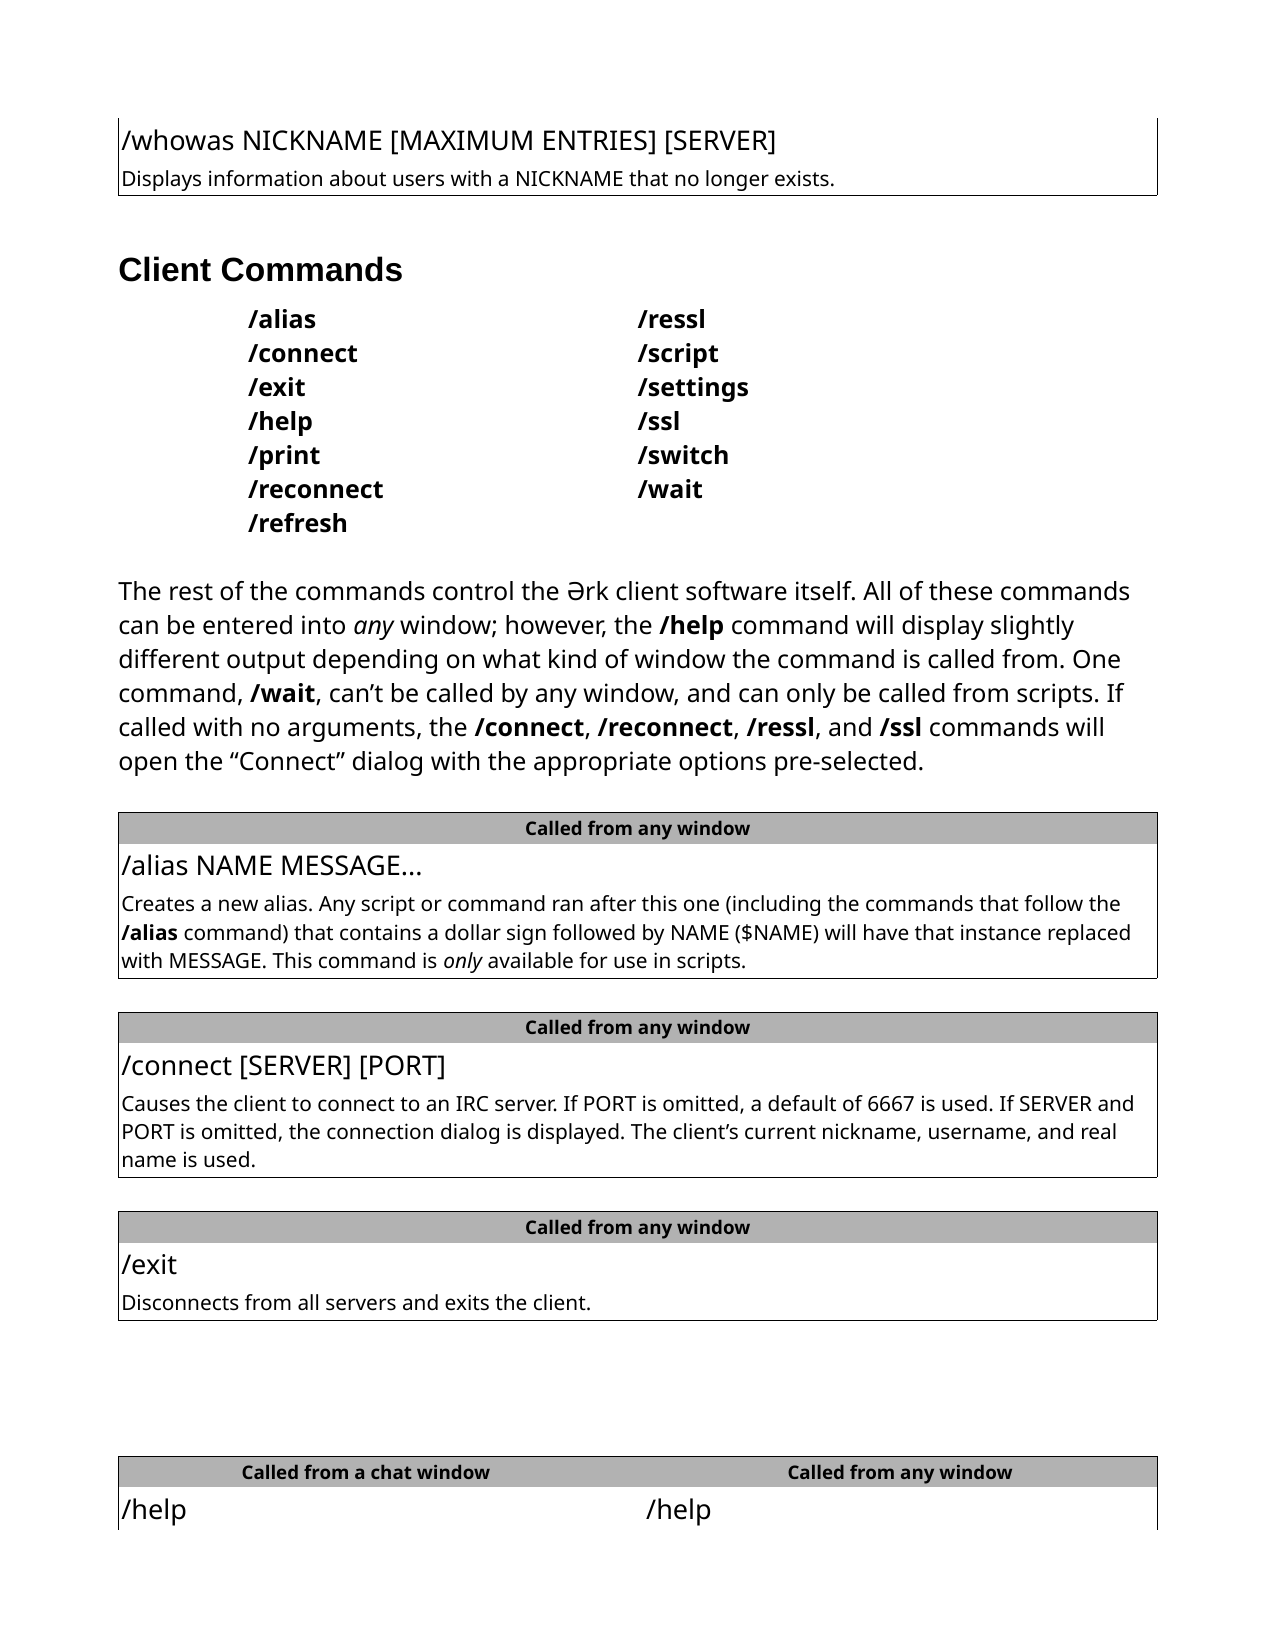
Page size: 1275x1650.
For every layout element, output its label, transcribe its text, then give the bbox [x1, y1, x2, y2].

table_header Called from any window [119, 813, 1157, 844]
table_cell Displays information about users with a NICKNAME that no longer exists. [119, 161, 1157, 195]
table_cell Disconnects from all servers and exits the client. [119, 1285, 1157, 1319]
table_header Called from any window [119, 1212, 1157, 1243]
table_cell [613, 1488, 643, 1530]
table_cell Creates a new alias. Any script or command ran after this one (including the commands that follow the /alias command) that contains a dollar sign followed by NAME ($NAME) will have that instance replaced with MESSAGE. This command is only available for use in scripts. [119, 886, 1157, 977]
table_header /alias /connect /exit /help /print /reconnect /refresh [248, 301, 637, 540]
subtitle Client Commands [118, 250, 1157, 289]
table_header [613, 1457, 643, 1487]
table_header Called from any window [119, 1013, 1157, 1043]
table_header Called from any window [643, 1457, 1157, 1487]
text The rest of the commands control the Ərk client software itself. All of these commands can be entered into any window; however, the /help command will display slightly different output depending on what kind of window the command is called from. One command, /wait, can’t be called by any window, and can only be called from scripts. If called with no arguments, the /connect, /reconnect, /ressl, and /ssl commands will open the “Connect” dialog with the appropriate options pre-selected. [118, 574, 1157, 778]
table_cell /exit [119, 1243, 1157, 1285]
table_cell /help [119, 1488, 613, 1530]
table_cell /whowas NICKNAME [MAXIMUM ENTRIES] [SERVER] [119, 118, 1157, 161]
table_cell /alias NAME MESSAGE... [119, 844, 1157, 886]
table_cell Causes the client to connect to an IRC server. If PORT is omitted, a default of 6667 is used. If SERVER and PORT is omitted, the connection dialog is displayed. The client’s current nickname, username, and real name is used. [119, 1086, 1157, 1177]
table_header Called from a chat window [119, 1457, 613, 1487]
table_cell /help [643, 1488, 1157, 1530]
table_header /ressl /script /settings /ssl /switch /wait [638, 301, 1027, 540]
table_cell /connect [SERVER] [PORT] [119, 1043, 1157, 1086]
